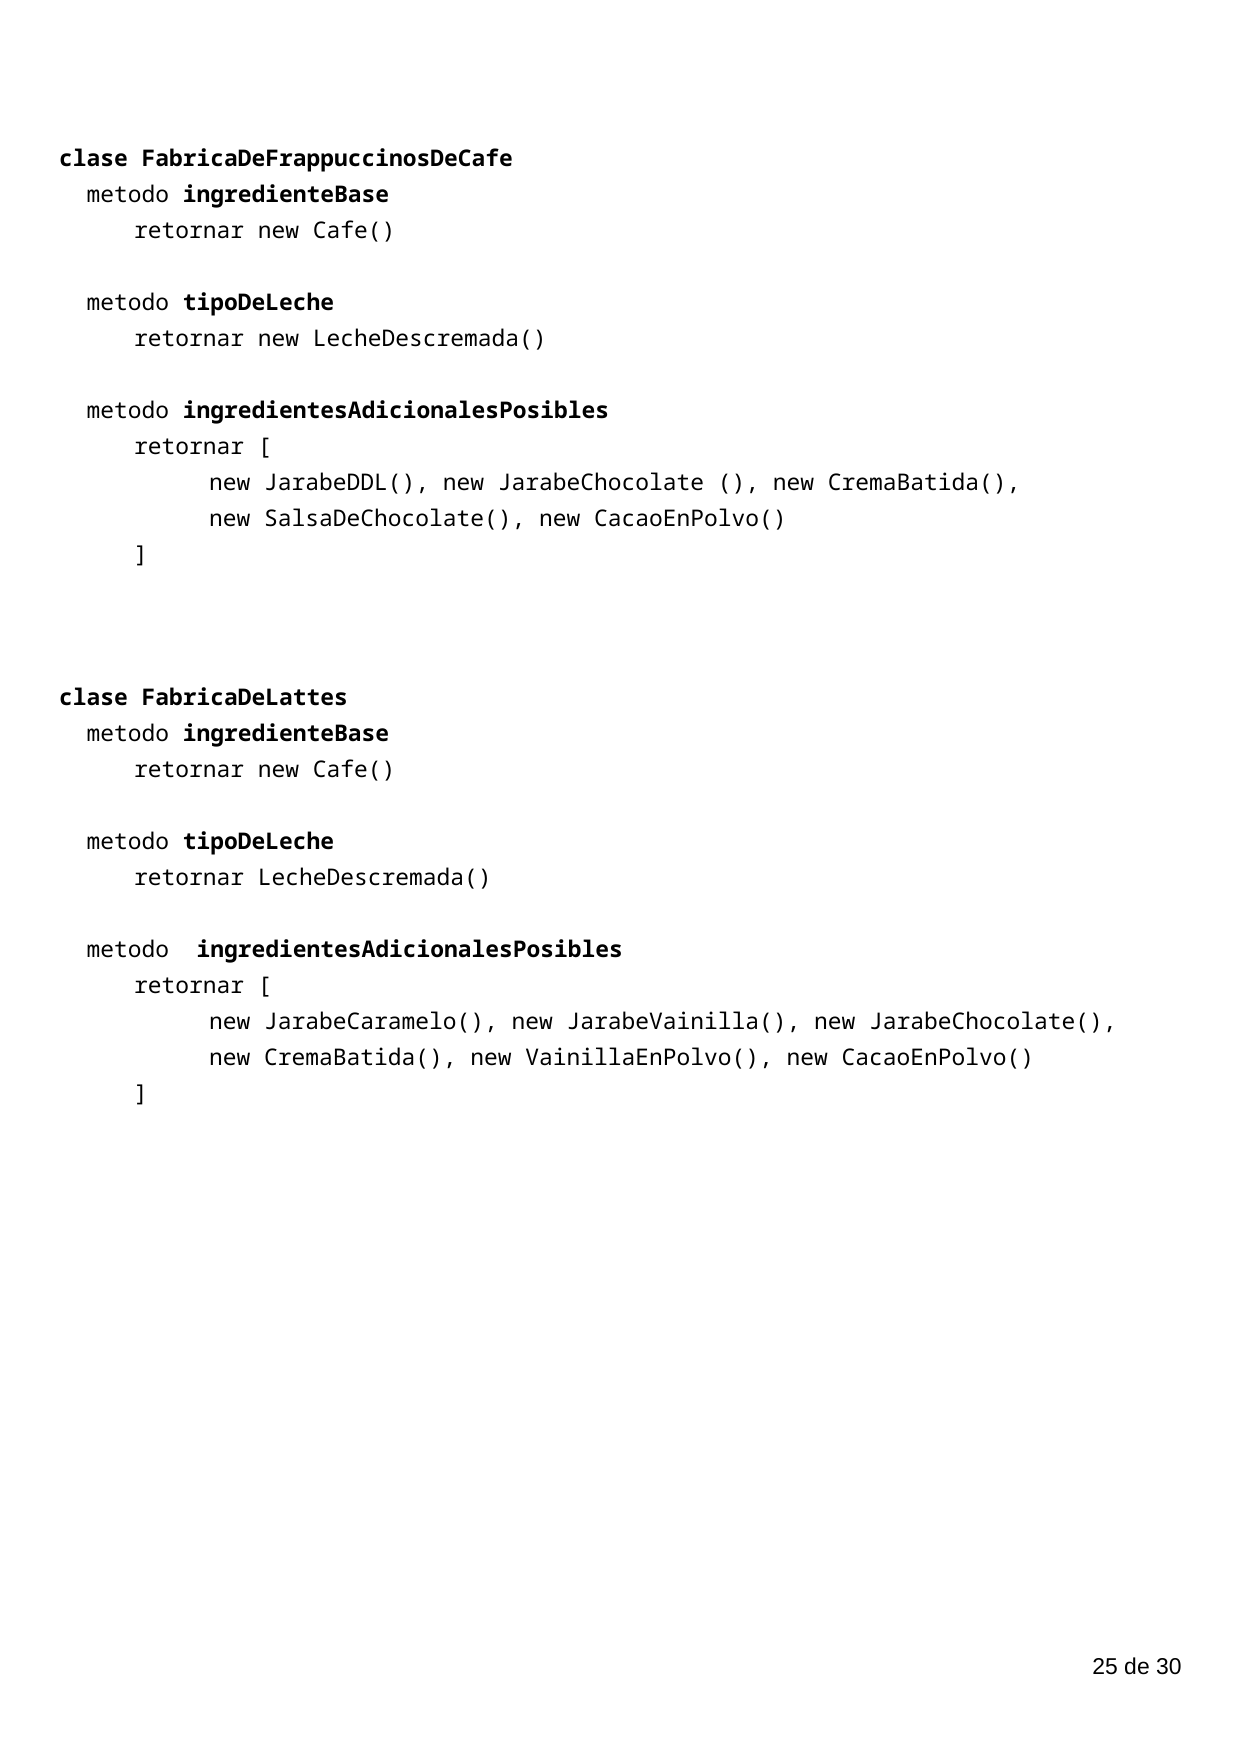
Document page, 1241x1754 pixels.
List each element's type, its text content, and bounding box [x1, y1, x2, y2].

text new JarabeDDL(), new JarabeChocolate (), new CremaBatida(), [59, 466, 1181, 497]
text metodo tipoDeLeche [59, 286, 1181, 317]
text retornar new Cafe() [59, 214, 1181, 245]
text clase FabricaDeFrappuccinosDeCafe [59, 142, 1181, 173]
text retornar [ [59, 969, 1181, 1000]
text new JarabeCaramelo(), new JarabeVainilla(), new JarabeChocolate(), [59, 1005, 1181, 1036]
text retornar [ [134, 430, 1181, 461]
text retornar new Cafe() [59, 753, 1181, 784]
text ] [59, 1077, 1181, 1108]
text metodo ingredientesAdicionalesPosibles [59, 933, 1181, 964]
text clase FabricaDeLattes [59, 681, 1181, 712]
text metodo ingredientesAdicionalesPosibles [59, 394, 1181, 425]
text retornar LecheDescremada() [59, 861, 1181, 892]
text metodo ingredienteBase [59, 178, 1181, 209]
text ] [134, 537, 1181, 569]
text new CremaBatida(), new VainillaEnPolvo(), new CacaoEnPolvo() [59, 1041, 1181, 1072]
text new SalsaDeChocolate(), new CacaoEnPolvo() [134, 502, 1181, 533]
text metodo ingredienteBase [59, 717, 1181, 748]
text retornar new LecheDescremada() [59, 322, 1181, 353]
text metodo tipoDeLeche [59, 825, 1181, 856]
